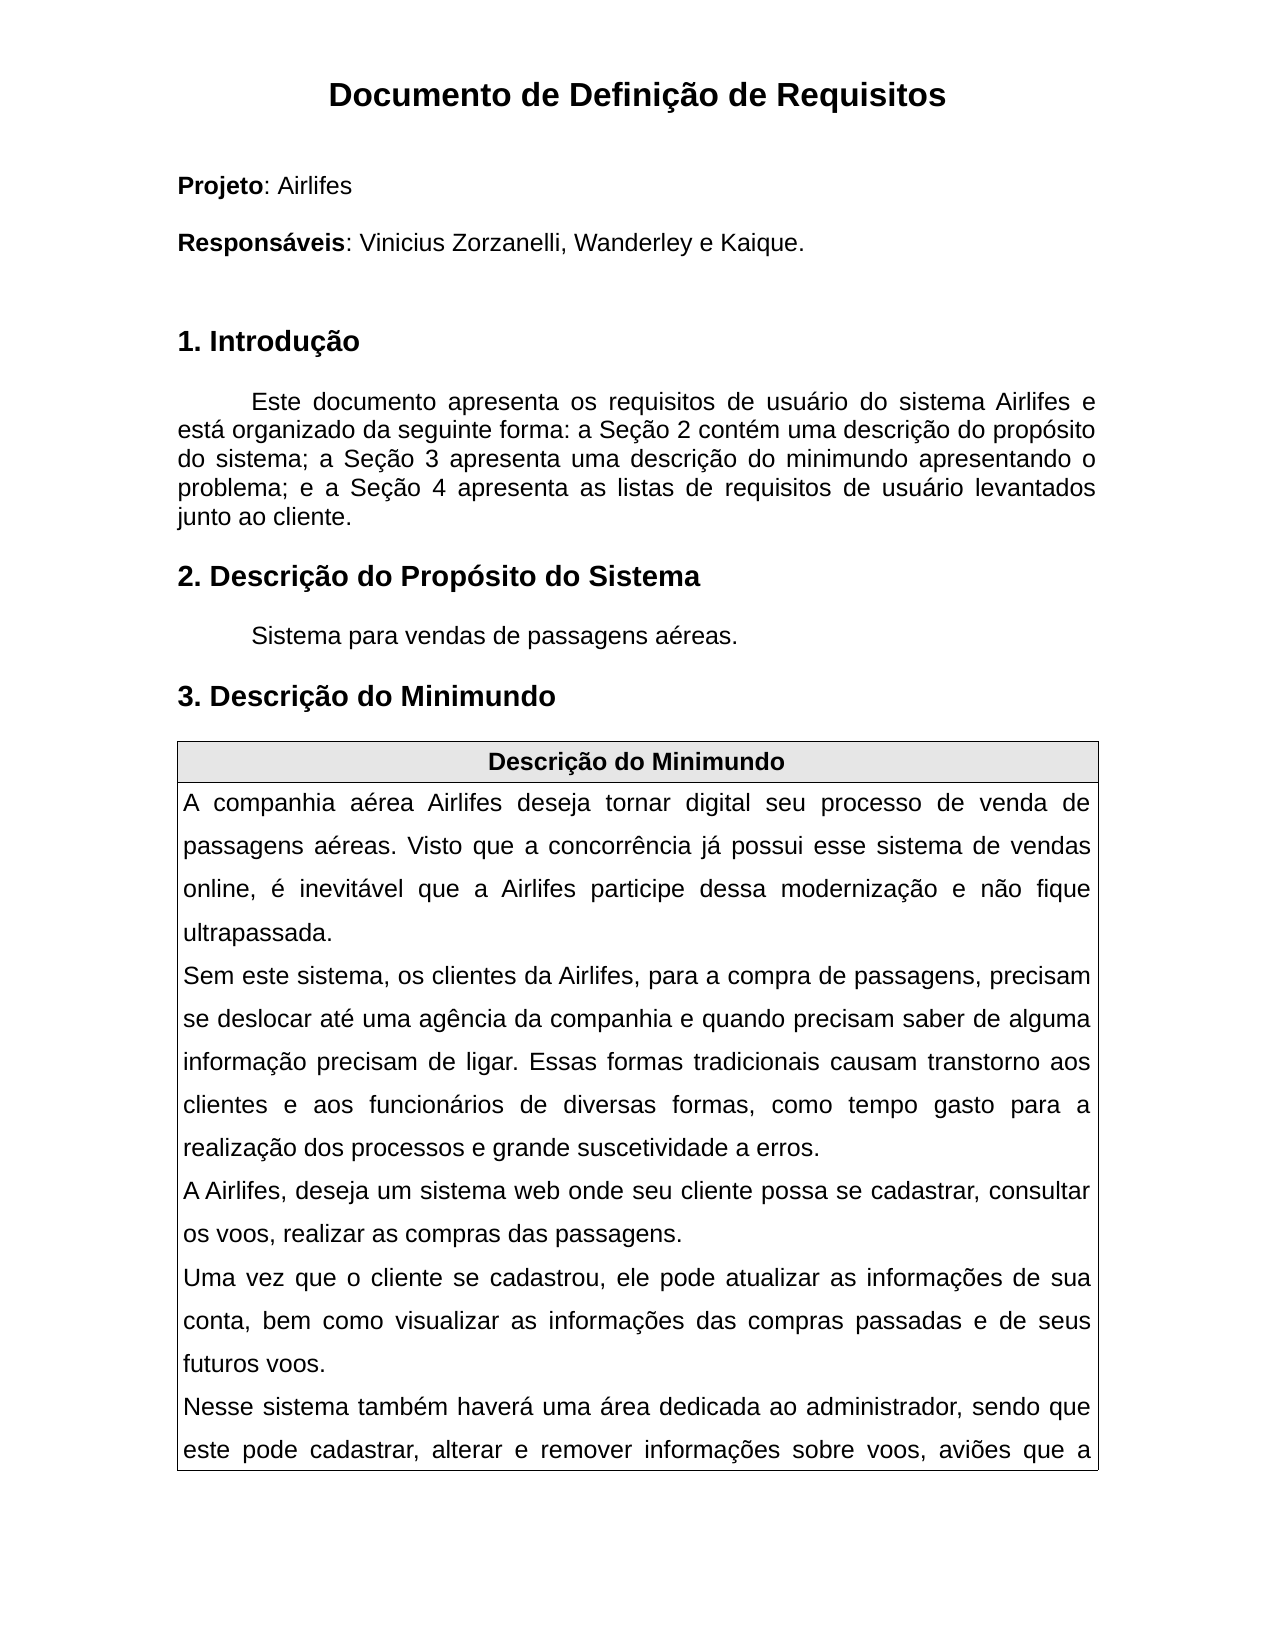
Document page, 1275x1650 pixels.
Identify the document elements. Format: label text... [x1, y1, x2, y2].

text 1. Introdução [177, 324, 1098, 358]
text Sistema para vendas de passagens aéreas. [177, 621, 1098, 650]
text Este documento apresenta os requisitos de usuário do sistema Airlifes e está organizado da seguinte forma: a Seção 2 contém uma descrição do propósito do sistema; a Seção 3 apresenta uma descrição do minimundo apresentando o problema; e a Seção 4 apresenta as listas de requisitos de usuário levantados junto ao cliente. [177, 387, 1098, 530]
text Responsáveis: Vinicius Zorzanelli, Wanderley e Kaique. [177, 228, 1098, 257]
table_header Descrição do Minimundo [178, 742, 1098, 782]
text Documento de Definição de Requisitos [177, 75, 1098, 113]
text 3. Descrição do Minimundo [177, 679, 1098, 712]
table_cell A companhia aérea Airlifes deseja tornar digital seu processo de venda de passagens aéreas. Visto que a concorrência já possui esse sistema de vendas online, é inevitável que a Airlifes participe dessa modernização e não fique ultrapassada. Sem este sistema, os clientes da Airlifes, para a compra de passagens, precisam se deslocar até uma agência da companhia e quando precisam saber de alguma informação precisam de ligar. Essas formas tradicionais causam transtorno aos clientes e aos funcionários de diversas formas, como tempo gasto para a realização dos processos e grande suscetividade a erros. A Airlifes, deseja um sistema web onde seu cliente possa se cadastrar, consultar os voos, realizar as compras das passagens. Uma vez que o cliente se cadastrou, ele pode atualizar as informações de sua conta, bem como visualizar as informações das compras passadas e de seus futuros voos. Nesse sistema também haverá uma área dedicada ao administrador, sendo que este pode cadastrar, alterar e remover informações sobre voos, aviões que a [178, 783, 1098, 1469]
text 2. Descrição do Propósito do Sistema [177, 559, 1098, 593]
text Projeto: Airlifes [177, 171, 1098, 200]
